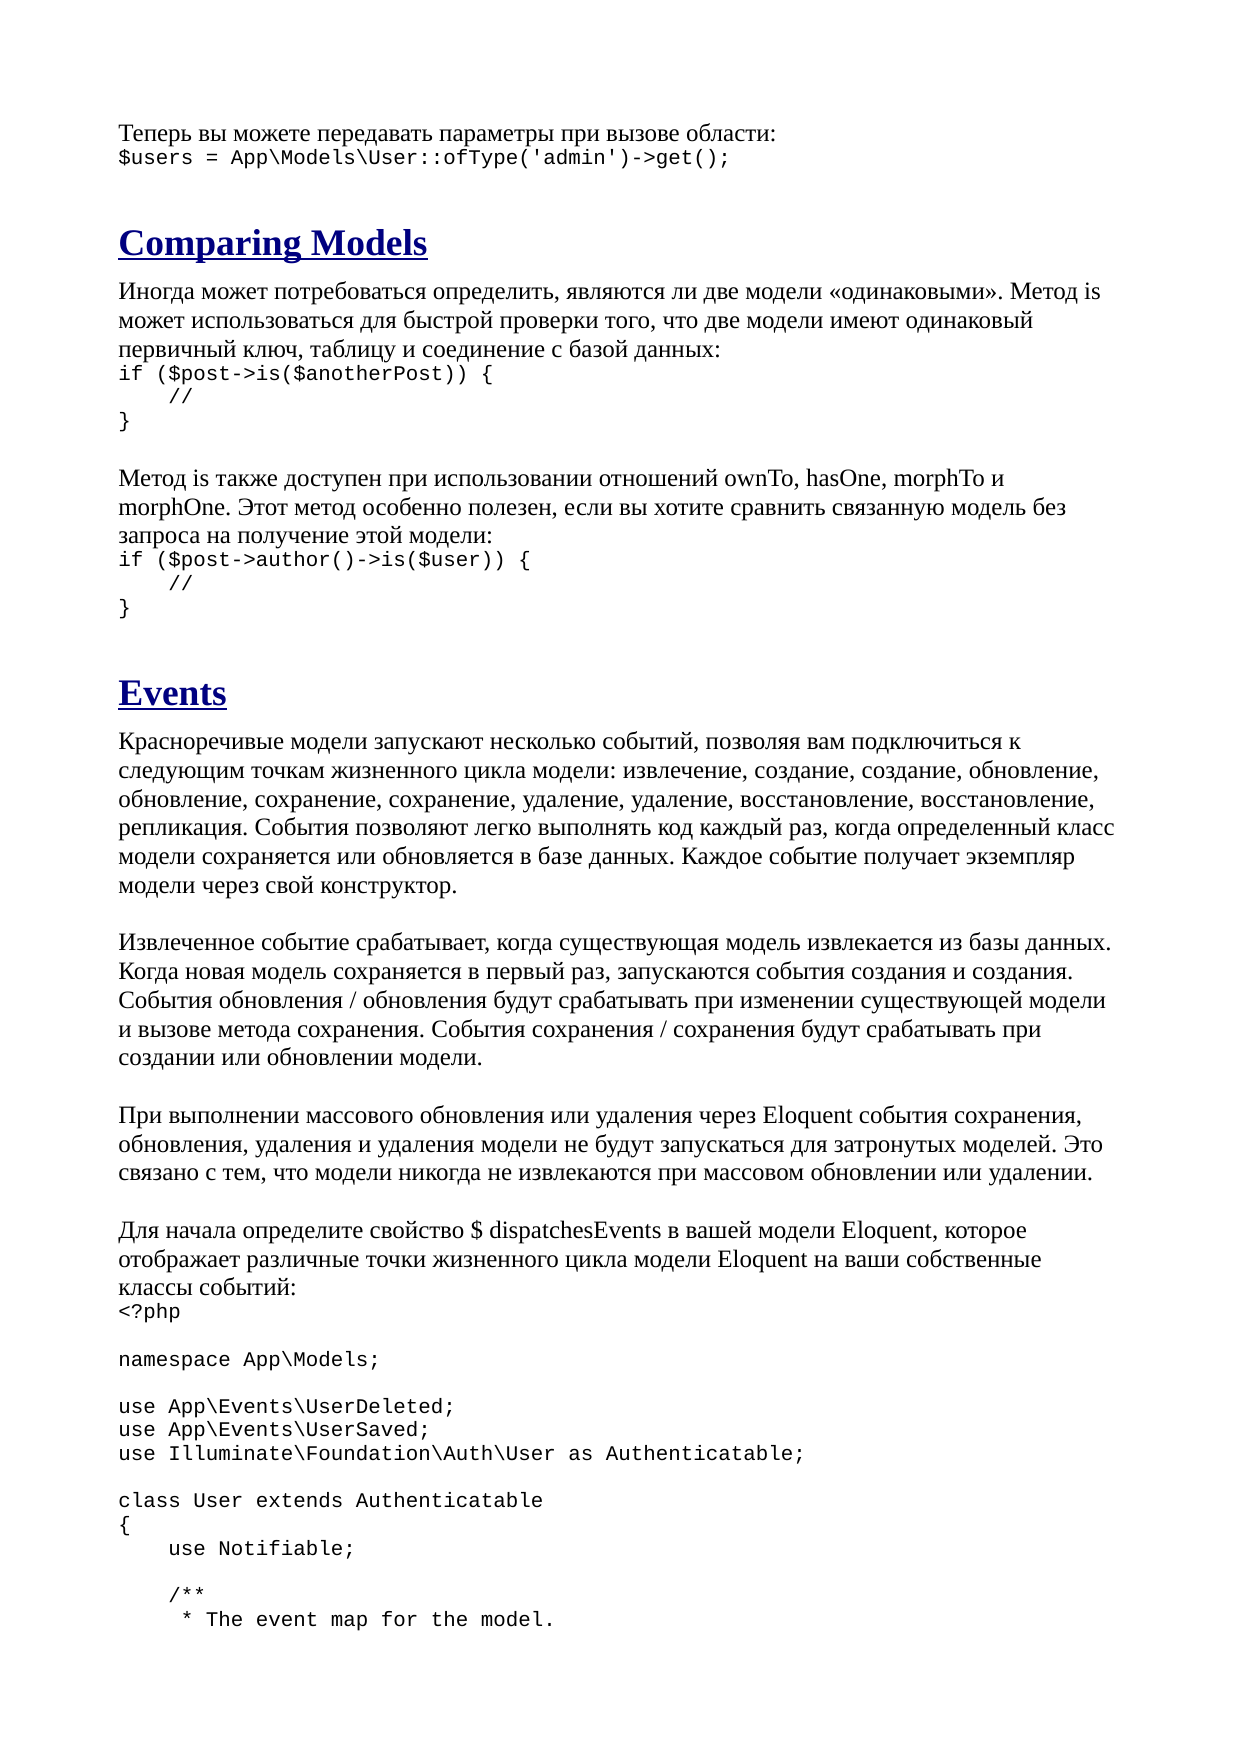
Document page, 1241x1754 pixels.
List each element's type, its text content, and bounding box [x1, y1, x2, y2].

text use App\Events\UserDeleted; [118, 1396, 1122, 1419]
text // [118, 386, 1122, 410]
text * The event map for the model. [118, 1609, 1122, 1632]
text if ($post->author()->is($user)) { [118, 549, 1122, 573]
text } [118, 410, 1122, 434]
text class User extends Authenticatable [118, 1490, 1122, 1514]
text namespace App\Models; [118, 1348, 1122, 1372]
text use App\Events\UserSaved; [118, 1419, 1122, 1443]
text $users = App\Models\User::ofType('admin')->get(); [118, 147, 1122, 171]
text Иногда может потребоваться определить, являются ли две модели «одинаковыми». Метод is может использоваться для быстрой проверки того, что две модели имеют одинаковый первичный ключ, таблицу и соединение с базой данных: [118, 276, 1122, 363]
text /** [118, 1585, 1122, 1609]
text use Notifiable; [118, 1538, 1122, 1561]
text // [118, 573, 1122, 597]
text Метод is также доступен при использовании отношений ownTo, hasOne, morphTo и morphOne. Этот метод особенно полезен, если вы хотите сравнить связанную модель без запроса на получение этой модели: [118, 463, 1122, 549]
text if ($post->is($anotherPost)) { [118, 363, 1122, 386]
text { [118, 1514, 1122, 1538]
text <?php [118, 1301, 1122, 1325]
subtitle Comparing Models [118, 221, 1122, 264]
text Теперь вы можете передавать параметры при вызове области: [118, 118, 1122, 147]
subtitle Events [118, 671, 1122, 714]
text } [118, 597, 1122, 620]
text Красноречивые модели запускают несколько событий, позволяя вам подключиться к следующим точкам жизненного цикла модели: извлечение, создание, создание, обновление, обновление, сохранение, сохранение, удаление, удаление, восстановление, восстановление, репликация. События позволяют легко выполнять код каждый раз, когда определенный класс модели сохраняется или обновляется в базе данных. Каждое событие получает экземпляр модели через свой конструктор. Извлеченное событие срабатывает, когда существующая модель извлекается из базы данных. Когда новая модель сохраняется в первый раз, запускаются события создания и создания. События обновления / обновления будут срабатывать при изменении существующей модели и вызове метода сохранения. События сохранения / сохранения будут срабатывать при создании или обновлении модели. При выполнении массового обновления или удаления через Eloquent события сохранения, обновления, удаления и удаления модели не будут запускаться для затронутых моделей. Это связано с тем, что модели никогда не извлекаются при массовом обновлении или удалении. Для начала определите свойство $ dispatchesEvents в вашей модели Eloquent, которое отображает различные точки жизненного цикла модели Eloquent на ваши собственные классы событий: [118, 726, 1122, 1301]
text use Illuminate\Foundation\Auth\User as Authenticatable; [118, 1443, 1122, 1467]
